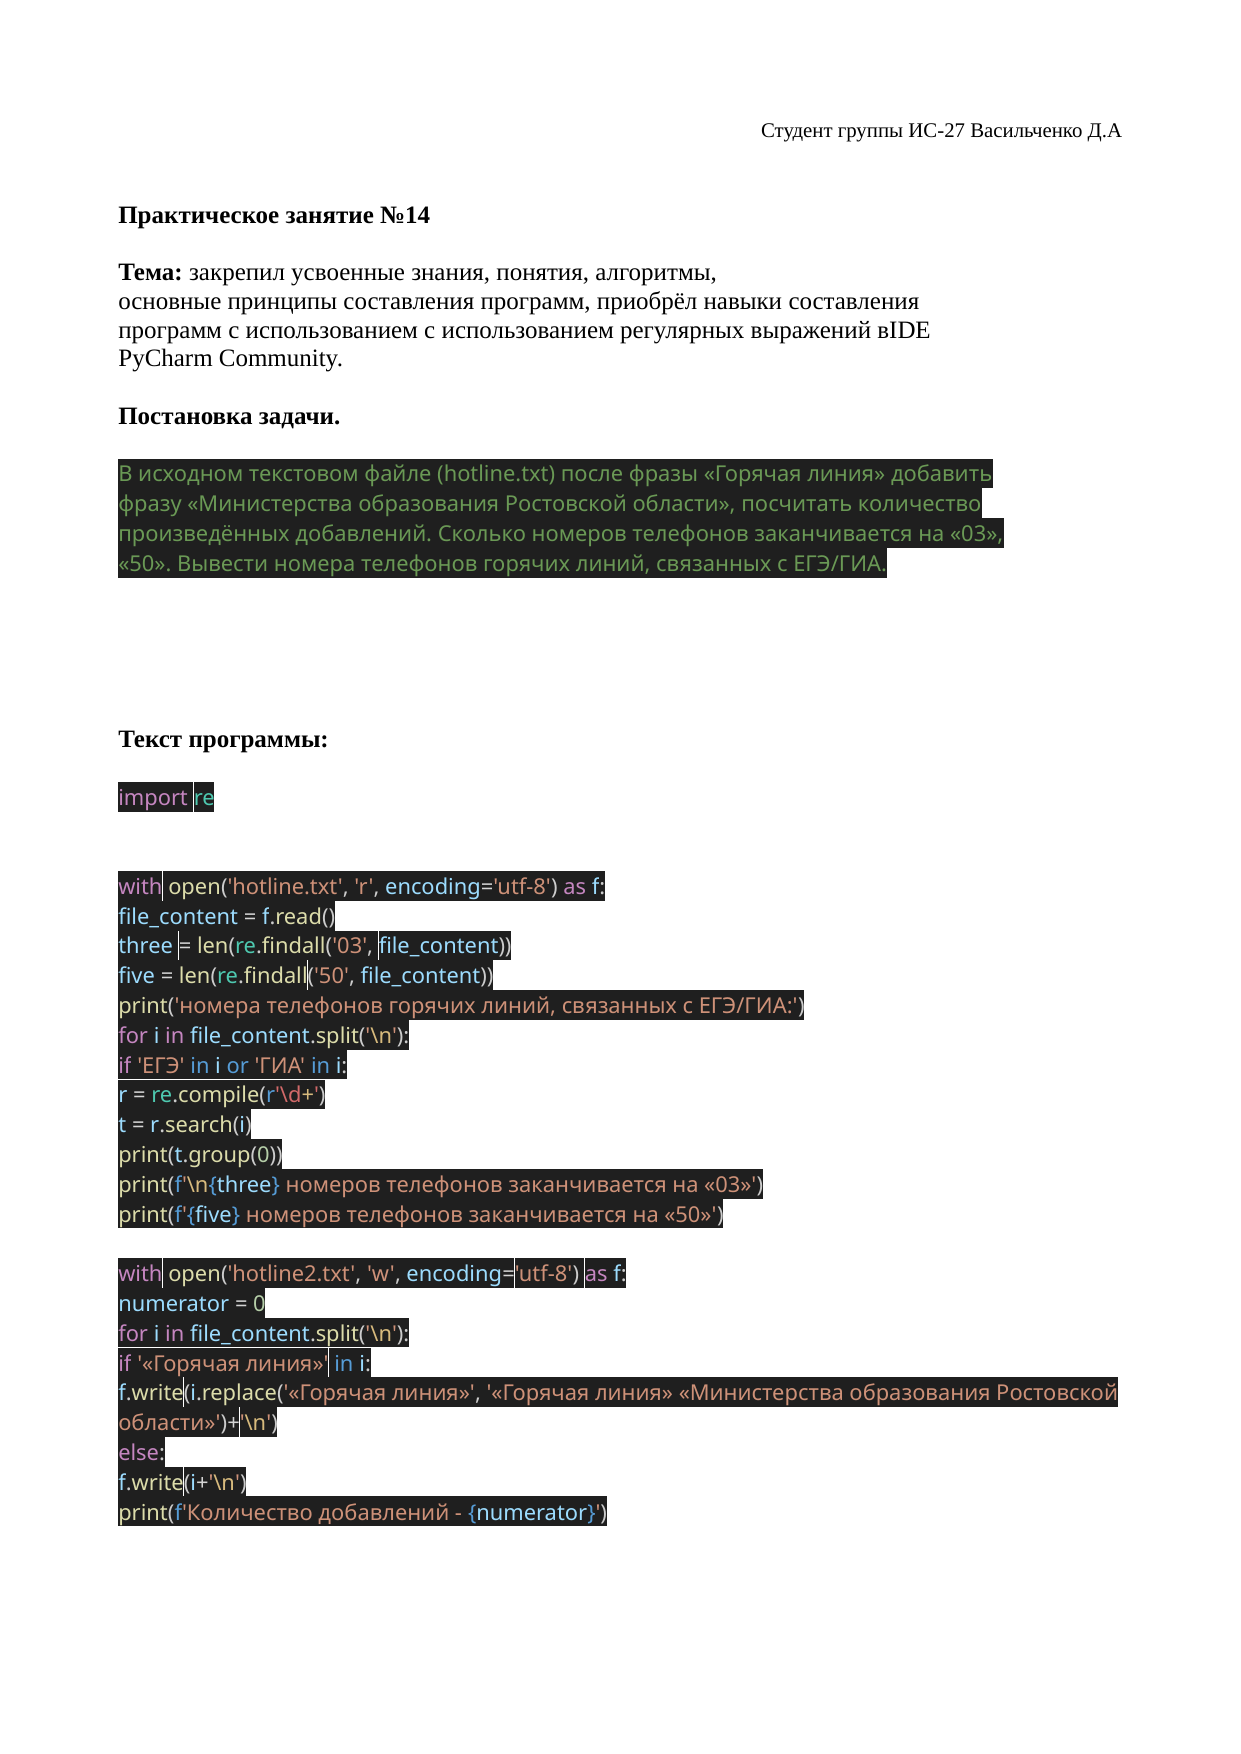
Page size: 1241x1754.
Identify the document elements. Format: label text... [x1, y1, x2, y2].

text import re [118, 782, 1122, 812]
text f.write(i+'\n') [118, 1467, 1122, 1496]
text print(t.group(0)) [118, 1139, 1122, 1169]
text Текст программы: [118, 724, 1122, 753]
text five = len(re.findall('50', file_content)) [118, 960, 1122, 990]
text Тема: закрепил усвоенные знания, понятия, алгоритмы, [118, 257, 1122, 286]
text Постановка задачи. [118, 401, 1122, 430]
text file_content = f.read() [118, 901, 1122, 931]
text print(f'{five} номеров телефонов заканчивается на «50»') [118, 1199, 1122, 1228]
text for i in file_content.split('\n'): [118, 1318, 1122, 1347]
text else: [118, 1437, 1122, 1467]
text произведённых добавлений. Сколько номеров телефонов заканчивается на «03», [118, 518, 1122, 548]
text Студент группы ИС-27 Васильченко Д.А [118, 118, 1122, 142]
text программ с использованием с использованием регулярных выражений вIDE [118, 315, 1122, 343]
text three = len(re.findall('03', file_content)) [118, 931, 1122, 960]
text фразу «Министерства образования Ростовской области», посчитать количество [118, 488, 1122, 518]
text PyCharm Community. [118, 343, 1122, 372]
text if 'ЕГЭ' in i or 'ГИА' in i: [118, 1050, 1122, 1079]
text print(f'Количество добавлений - {numerator}') [118, 1496, 1122, 1526]
text with open('hotline2.txt', 'w', encoding='utf-8') as f: [118, 1258, 1122, 1288]
text t = r.search(i) [118, 1109, 1122, 1139]
text Практическое занятие №14 [118, 200, 1122, 228]
text f.write(i.replace('«Горячая линия»', '«Горячая линия» «Министерства образования Ростовской области»')+'\n') [118, 1377, 1122, 1437]
text r = re.compile(r'\d+') [118, 1079, 1122, 1109]
text В исходном текстовом файле (hotline.txt) после фразы «Горячая линия» добавить [118, 458, 1122, 488]
text if '«Горячая линия»' in i: [118, 1347, 1122, 1377]
text with open('hotline.txt', 'r', encoding='utf-8') as f: [118, 871, 1122, 901]
text «50». Вывести номера телефонов горячих линий, связанных с ЕГЭ/ГИА. [118, 548, 1122, 578]
text numerator = 0 [118, 1288, 1122, 1318]
text for i in file_content.split('\n'): [118, 1020, 1122, 1050]
text print('номера телефонов горячих линий, связанных с ЕГЭ/ГИА:') [118, 990, 1122, 1020]
text print(f'\n{three} номеров телефонов заканчивается на «03»') [118, 1169, 1122, 1199]
text основные принципы составления программ, приобрёл навыки составления [118, 286, 1122, 315]
